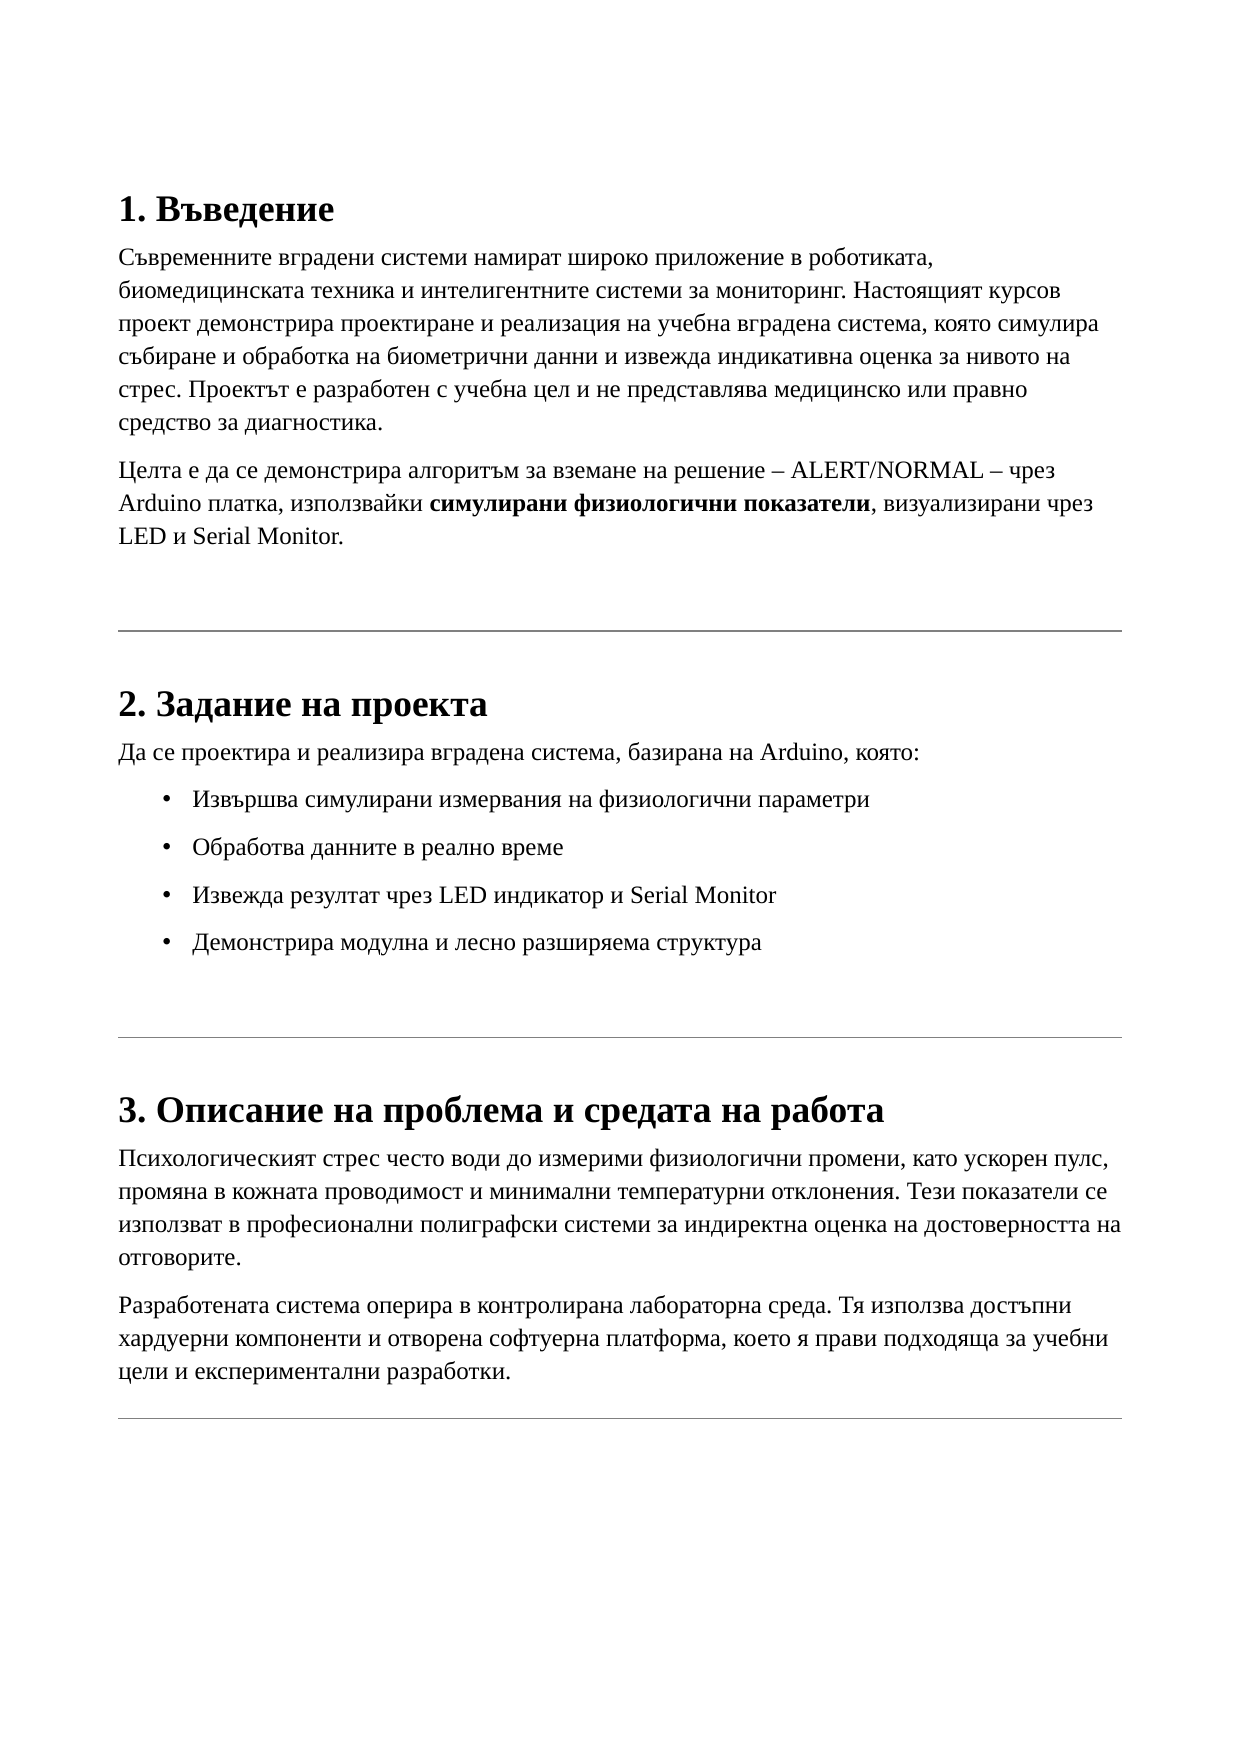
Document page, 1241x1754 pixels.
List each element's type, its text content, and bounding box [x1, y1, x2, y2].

subtitle 2. Задание на проекта [118, 681, 1122, 724]
subtitle 3. Описание на проблема и средата на работа [118, 1088, 1122, 1131]
subtitle 1. Въведение [118, 187, 1122, 230]
list Извежда резултат чрез LED индикатор и Serial Monitor [162, 880, 1122, 908]
list Демонстрира модулна и лесно разширяема структура [162, 927, 1122, 956]
text Да се проектира и реализира вградена система, базирана на Arduino, която: [118, 737, 1122, 766]
list Обработва данните в реално време [162, 832, 1122, 861]
text Разработената система оперира в контролирана лабораторна среда. Тя използва достъпни хардуерни компоненти и отворена софтуерна платформа, което я прави подходяща за учебни цели и експериментални разработки. [118, 1290, 1122, 1385]
text Целта е да се демонстрира алгоритъм за вземане на решение – ALERT/NORMAL – чрез Arduino платка, използвайки симулирани физиологични показатели, визуализирани чрез LED и Serial Monitor. [118, 455, 1122, 550]
text Съвременните вградени системи намират широко приложение в роботиката, биомедицинската техника и интелигентните системи за мониторинг. Настоящият курсов проект демонстрира проектиране и реализация на учебна вградена система, която симулира събиране и обработка на биометрични данни и извежда индикативна оценка за нивото на стрес. Проектът е разработен с учебна цел и не представлява медицинско или правно средство за диагностика. [118, 242, 1122, 436]
list Извършва симулирани измервания на физиологични параметри [162, 784, 1122, 813]
text Психологическият стрес често води до измерими физиологични промени, като ускорен пулс, промяна в кожната проводимост и минимални температурни отклонения. Тези показатели се използват в професионални полиграфски системи за индиректна оценка на достоверността на отговорите. [118, 1143, 1122, 1271]
